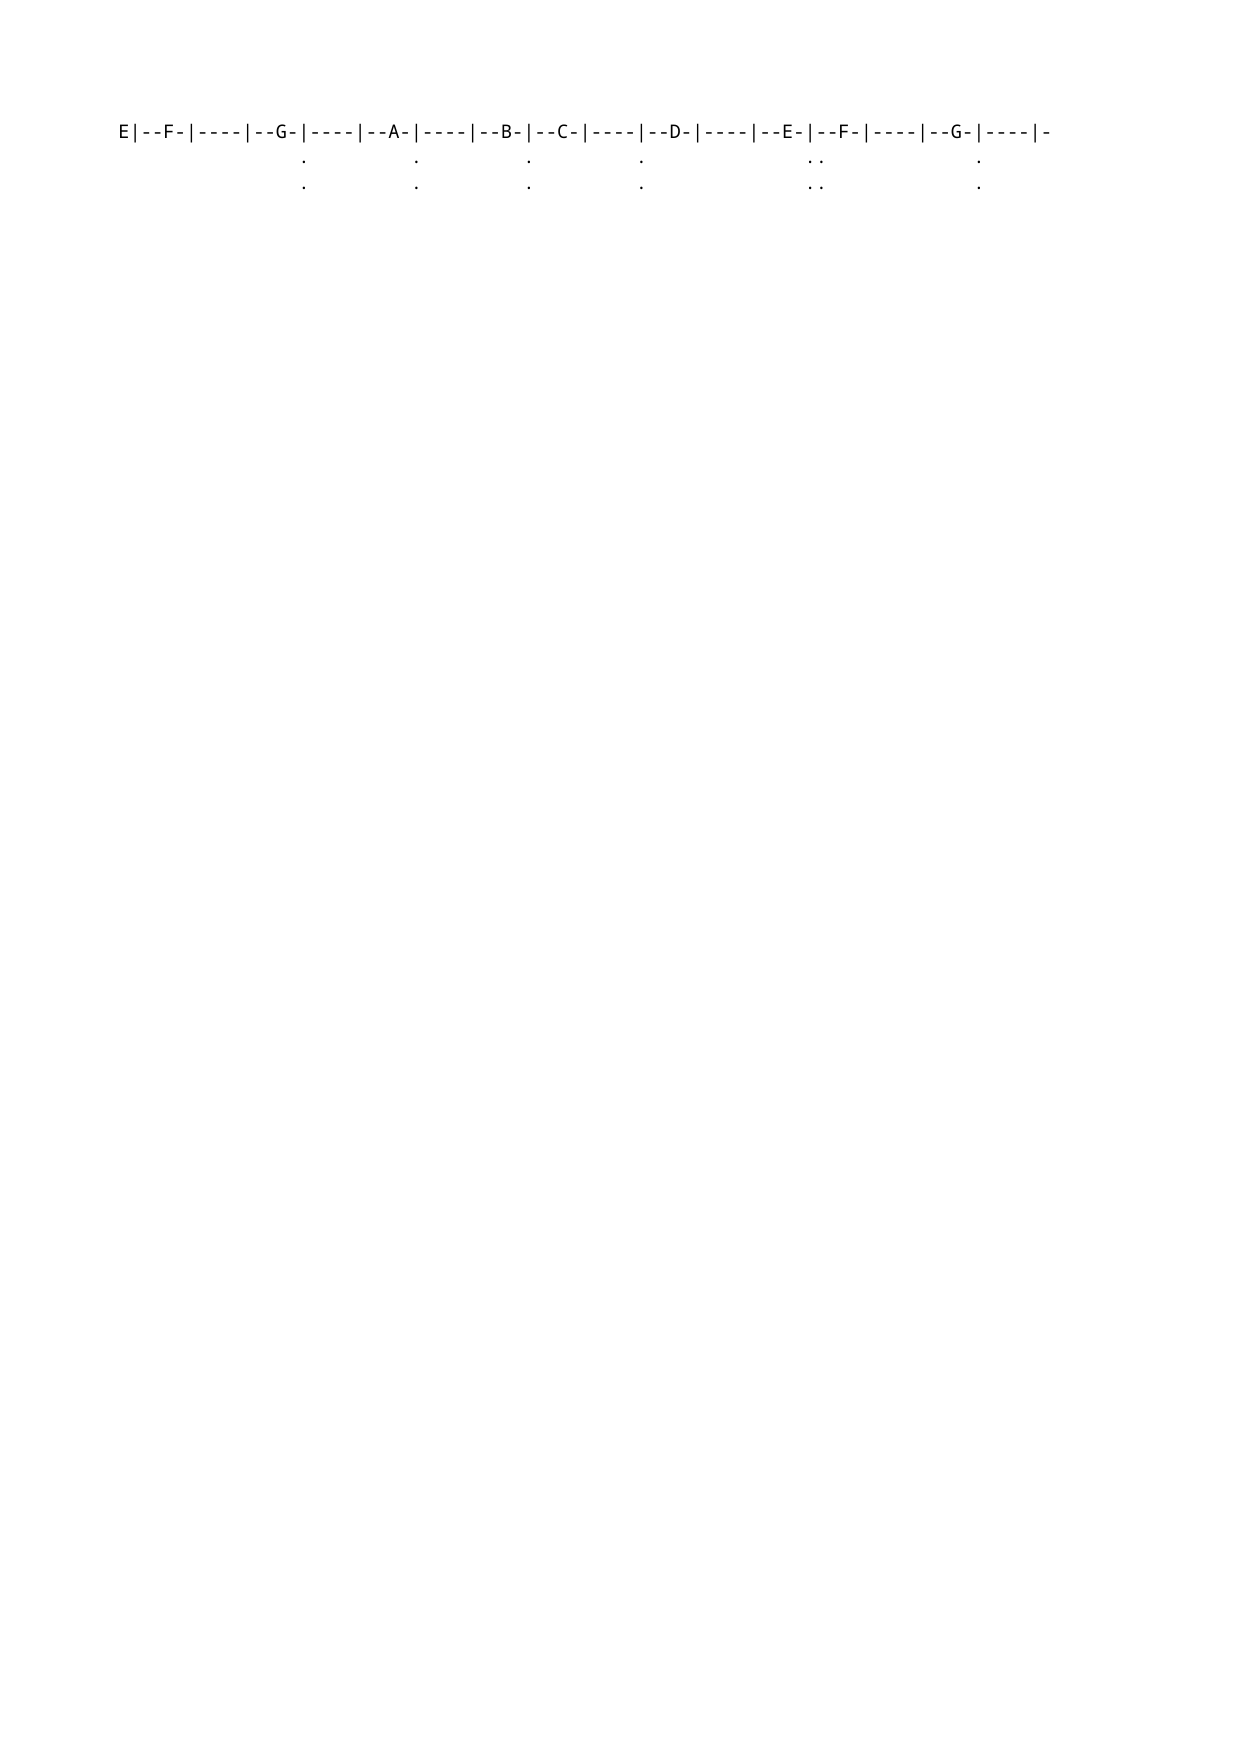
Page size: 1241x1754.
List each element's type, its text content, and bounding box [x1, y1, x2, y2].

text . . . . .. . [118, 144, 1122, 169]
text . . . . .. . [118, 169, 1122, 195]
text E|--F-|----|--G-|----|--A-|----|--B-|--C-|----|--D-|----|--E-|--F-|----|--G-|----|- [118, 118, 1122, 144]
